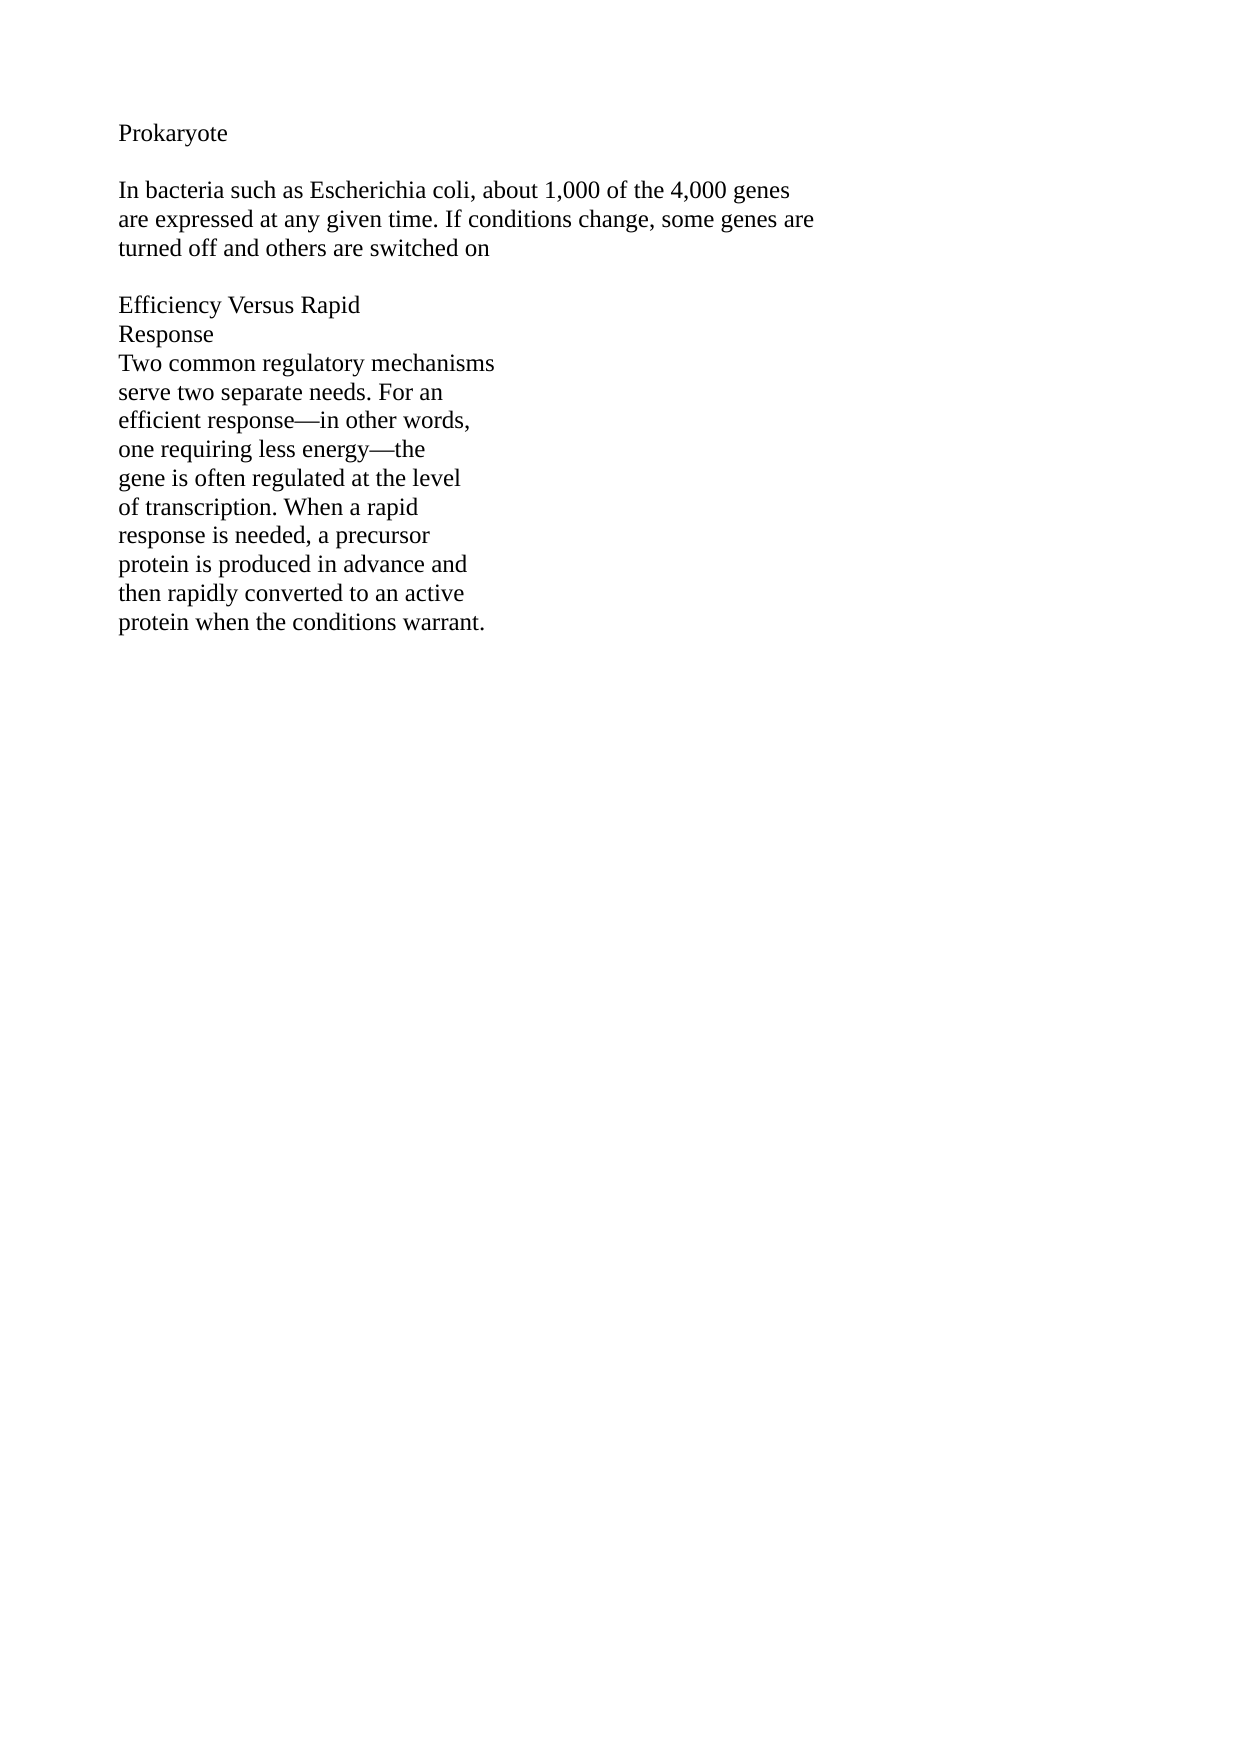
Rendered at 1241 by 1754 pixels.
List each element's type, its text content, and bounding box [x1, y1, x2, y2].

text are expressed at any given time. If conditions change, some genes are [118, 204, 1122, 233]
text protein is produced in advance and [118, 549, 1122, 578]
text then rapidly converted to an active [118, 578, 1122, 607]
text Response [118, 319, 1122, 348]
text turned off and others are switched on [118, 233, 1122, 262]
text Two common regulatory mechanisms [118, 348, 1122, 377]
text response is needed, a precursor [118, 521, 1122, 549]
text one requiring less energy—the [118, 434, 1122, 463]
text of transcription. When a rapid [118, 492, 1122, 521]
text Prokaryote [118, 118, 1122, 147]
text serve two separate needs. For an [118, 377, 1122, 406]
text protein when the conditions warrant. [118, 607, 1122, 636]
text In bacteria such as Escherichia coli, about 1,000 of the 4,000 genes [118, 176, 1122, 204]
text Efficiency Versus Rapid [118, 291, 1122, 319]
text gene is often regulated at the level [118, 463, 1122, 492]
text efficient response—in other words, [118, 406, 1122, 434]
